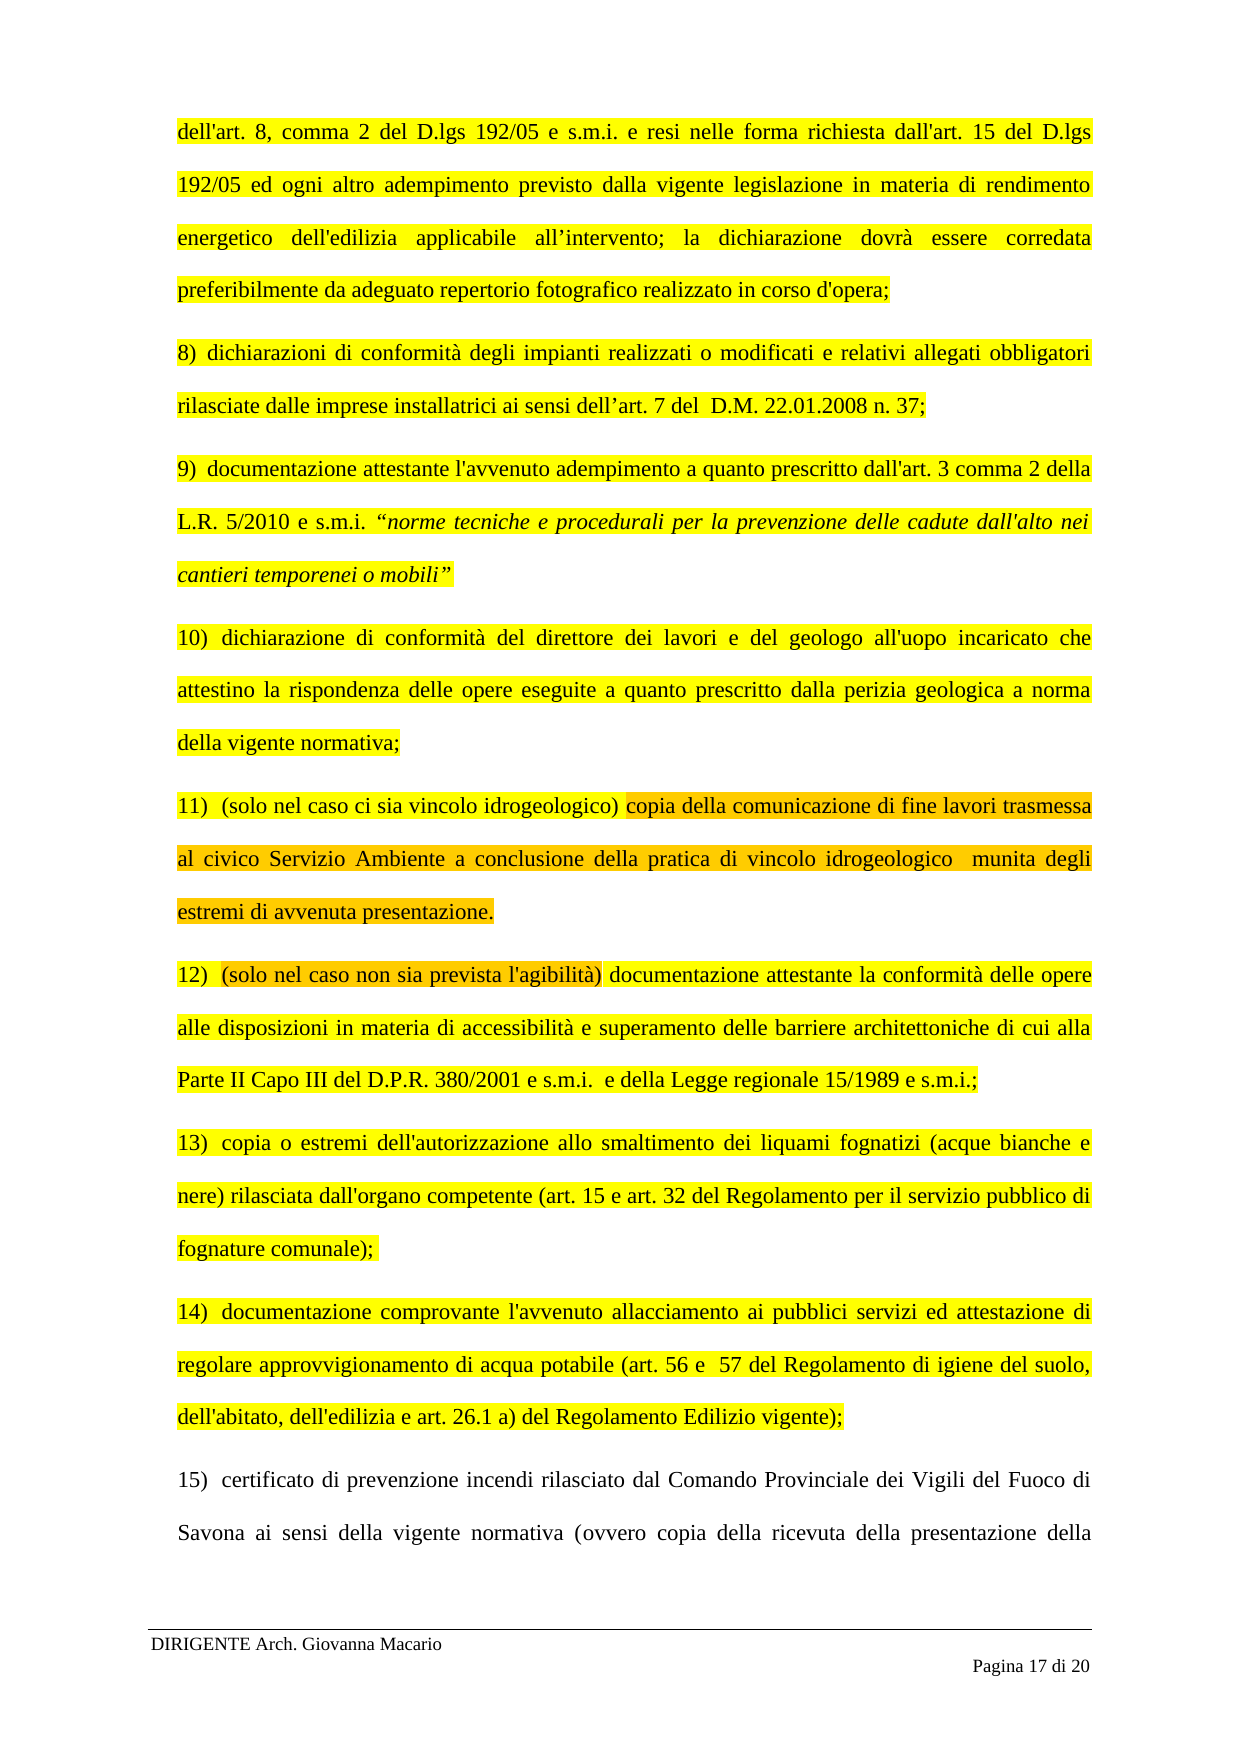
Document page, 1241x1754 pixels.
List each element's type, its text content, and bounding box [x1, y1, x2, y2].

list dichiarazione di conformità del direttore dei lavori e del geologo all'uopo incaricato che attestino la rispondenza delle opere eseguite a quanto prescritto dalla perizia geologica a norma della vigente normativa; [177, 624, 1092, 756]
list dichiarazioni di conformità degli impianti realizzati o modificati e relativi allegati obbligatori rilasciate dalle imprese installatrici ai sensi dell’art. 7 del D.M. 22.01.2008 n. 37; [177, 339, 1092, 418]
list dell'art. 8, comma 2 del D.lgs 192/05 e s.m.i. e resi nelle forma richiesta dall'art. 15 del D.lgs 192/05 ed ogni altro adempimento previsto dalla vigente legislazione in materia di rendimento energetico dell'edilizia applicabile all’intervento; la dichiarazione dovrà essere corredata preferibilmente da adeguato repertorio fotografico realizzato in corso d'opera; [177, 118, 1092, 303]
list certificato di prevenzione incendi rilasciato dal Comando Provinciale dei Vigili del Fuoco di Savona ai sensi della vigente normativa (ovvero copia della ricevuta della presentazione della [177, 1466, 1092, 1546]
list (solo nel caso ci sia vincolo idrogeologico) copia della comunicazione di fine lavori trasmessa al civico Servizio Ambiente a conclusione della pratica di vincolo idrogeologico munita degli estremi di avvenuta presentazione. [177, 792, 1092, 924]
list (solo nel caso non sia prevista l'agibilità) documentazione attestante la conformità delle opere alle disposizioni in materia di accessibilità e superamento delle barriere architettoniche di cui alla Parte II Capo III del D.P.R. 380/2001 e s.m.i. e della Legge regionale 15/1989 e s.m.i.; [177, 961, 1092, 1093]
list documentazione attestante l'avvenuto adempimento a quanto prescritto dall'art. 3 comma 2 della L.R. 5/2010 e s.m.i. “norme tecniche e procedurali per la prevenzione delle cadute dall'alto nei cantieri temporenei o mobili” [177, 455, 1092, 587]
list documentazione comprovante l'avvenuto allacciamento ai pubblici servizi ed attestazione di regolare approvvigionamento di acqua potabile (art. 56 e 57 del Regolamento di igiene del suolo, dell'abitato, dell'edilizia e art. 26.1 a) del Regolamento Edilizio vigente); [177, 1298, 1092, 1430]
list copia o estremi dell'autorizzazione allo smaltimento dei liquami fognatizi (acque bianche e nere) rilasciata dall'organo competente (art. 15 e art. 32 del Regolamento per il servizio pubblico di fognature comunale); [177, 1129, 1092, 1261]
